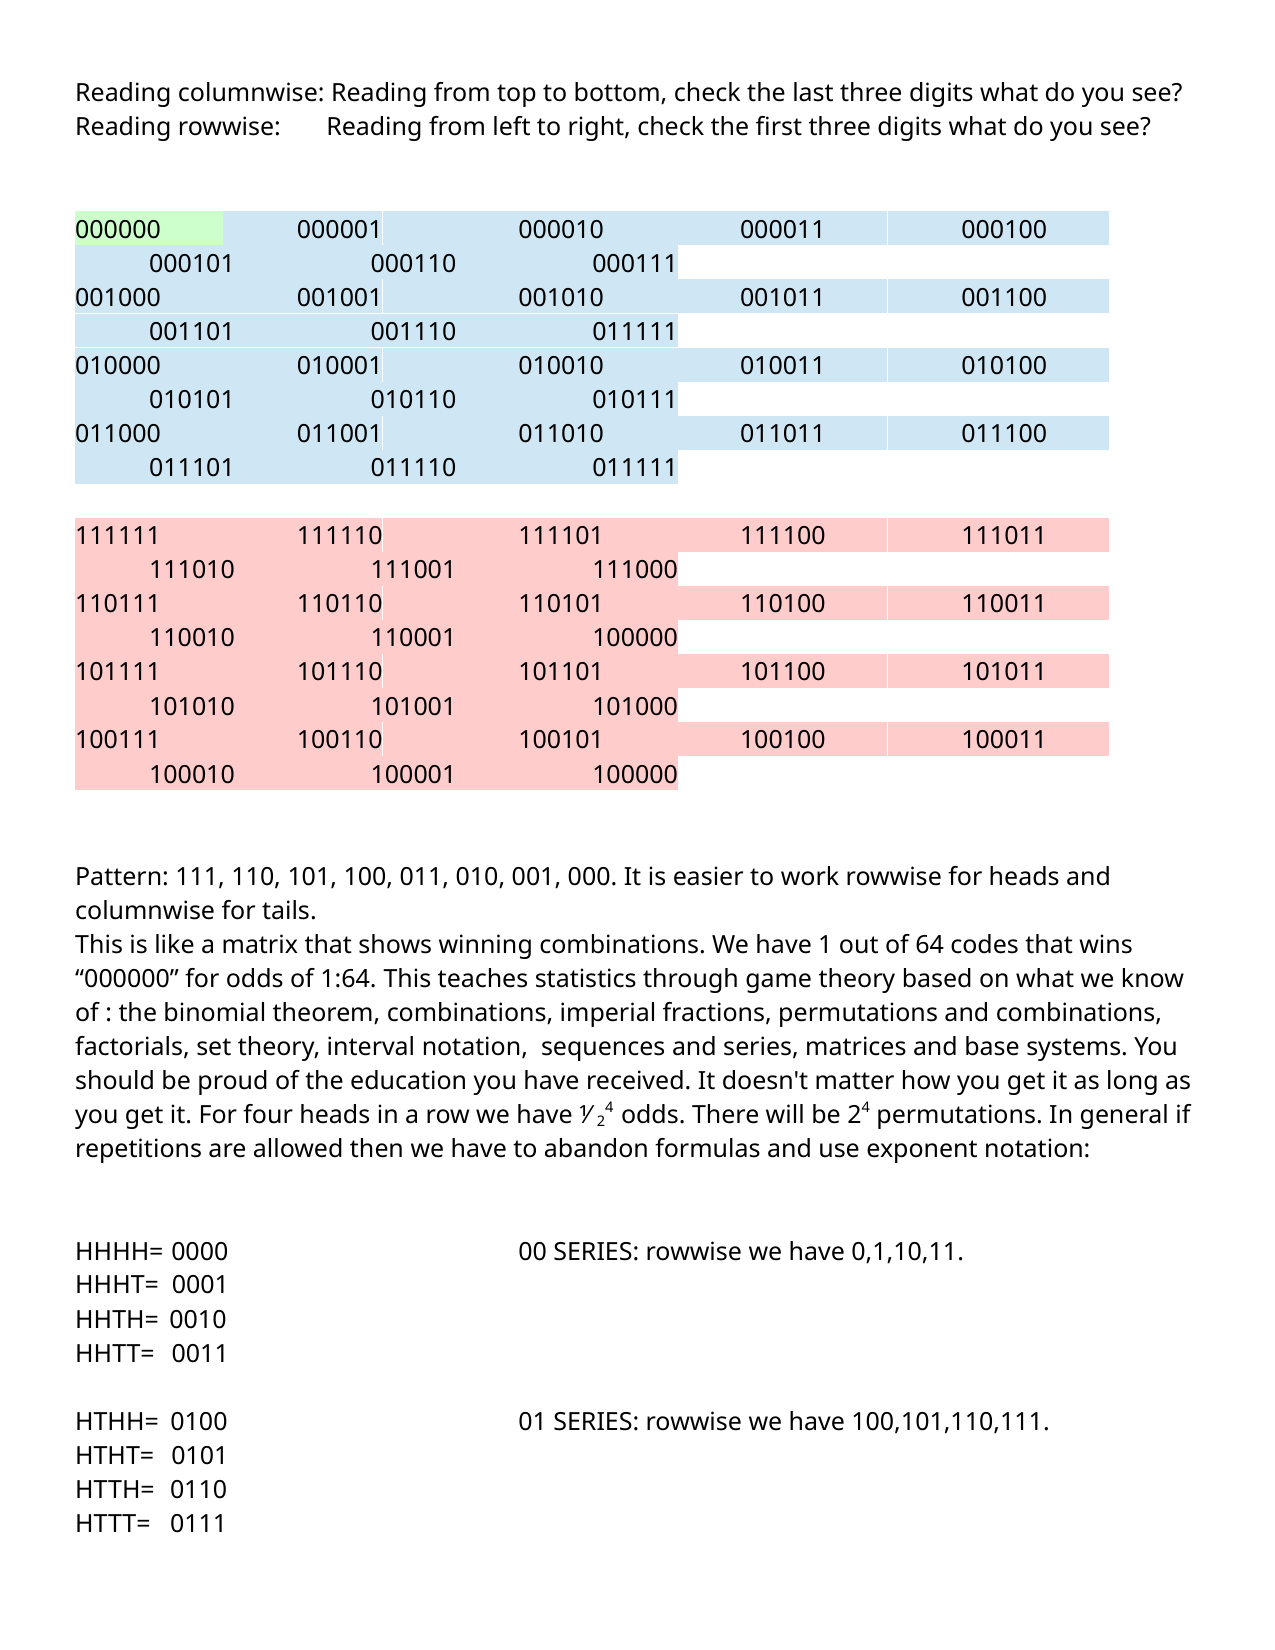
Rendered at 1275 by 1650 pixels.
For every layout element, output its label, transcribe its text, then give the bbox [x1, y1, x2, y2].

text HTHT= 0101 [75, 1437, 1200, 1472]
text 111111 111110 111101 111100 111011 111010 111001 111000 [75, 518, 1200, 586]
text Reading rowwise: Reading from left to right, check the first three digits what do you see? [75, 109, 1200, 143]
text 011000 011001 011010 011011 011100 011101 011110 011111 [75, 416, 1200, 484]
text HHHT= 0001 [75, 1267, 1200, 1301]
text 010000 010001 010010 010011 010100 010101 010110 010111 [75, 347, 1200, 416]
text 001000 001001 001010 001011 001100 001101 001110 011111 [75, 279, 1200, 347]
text Pattern: 111, 110, 101, 100, 011, 010, 001, 000. It is easier to work rowwise for heads and columnwise for tails. [75, 858, 1200, 927]
text 000000 000001 000010 000011 000100 000101 000110 000111 [75, 211, 1200, 279]
text HTTT= 0111 [75, 1506, 1200, 1540]
text HTHH= 0100 01 SERIES: rowwise we have 100,101,110,111. [75, 1403, 1200, 1437]
text 110111 110110 110101 110100 110011 110010 110001 100000 [75, 586, 1200, 654]
text 101111 101110 101101 101100 101011 101010 101001 101000 [75, 654, 1200, 722]
text HHTT= 0011 [75, 1335, 1200, 1369]
text HHTH= 0010 [75, 1301, 1200, 1335]
text Reading columnwise: Reading from top to bottom, check the last three digits what do you see? [75, 75, 1200, 109]
text HHHH= 0000 00 SERIES: rowwise we have 0,1,10,11. [75, 1233, 1200, 1267]
text 100111 100110 100101 100100 100011 100010 100001 100000 [75, 722, 1200, 790]
text HTTH= 0110 [75, 1472, 1200, 1506]
text This is like a matrix that shows winning combinations. We have 1 out of 64 codes that wins “000000” for odds of 1:64. This teaches statistics through game theory based on what we know of : the binomial theorem, combinations, imperial fractions, permutations and combinations, factorials, set theory, interval notation, sequences and series, matrices and base systems. You should be proud of the education you have received. It doesn't matter how you get it as long as you get it. For four heads in a row we have ⅟ 24 odds. There will be 24 permutations. In general if repetitions are allowed then we have to abandon formulas and use exponent notation: [75, 927, 1200, 1165]
